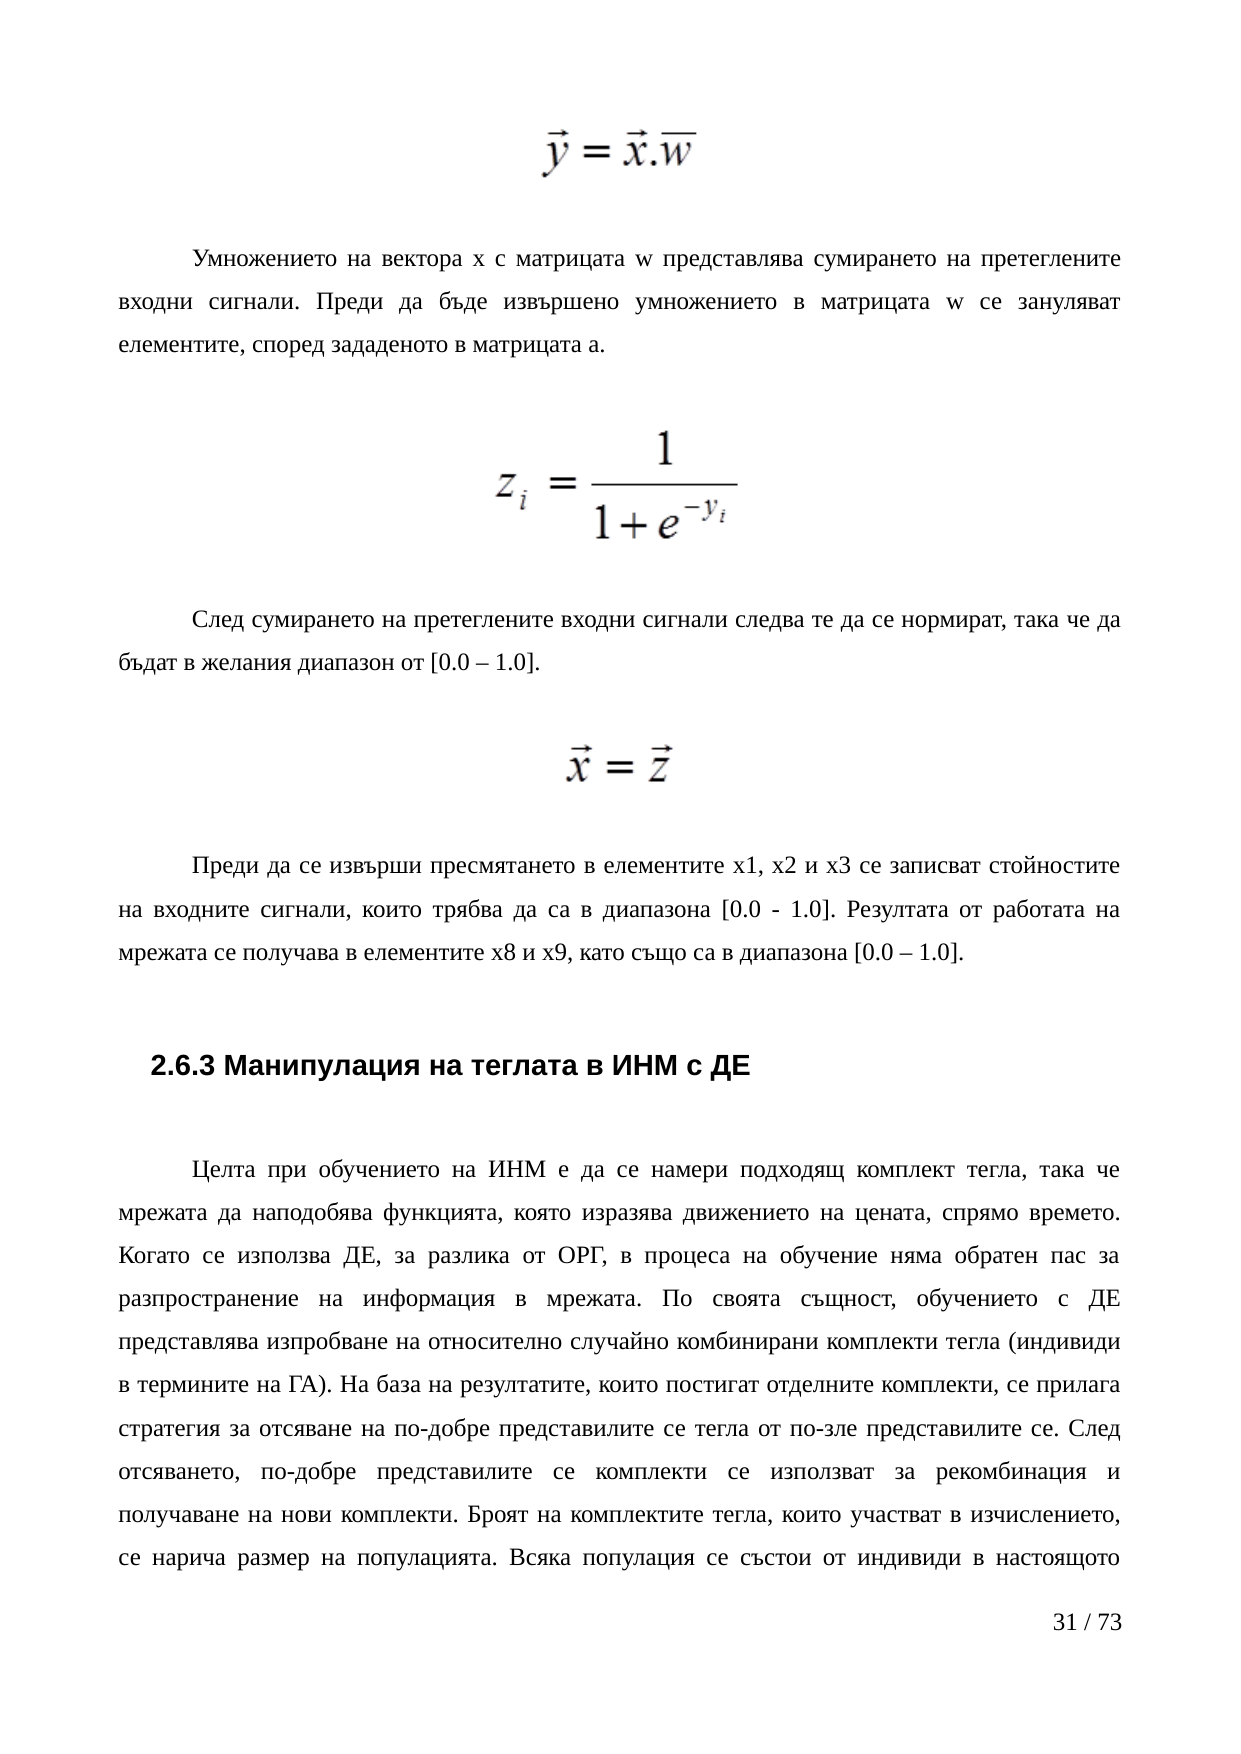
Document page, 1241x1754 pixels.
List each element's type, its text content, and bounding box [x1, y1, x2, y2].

text Умножението на вектора x с матрицата w представлява сумирането на претеглените входни сигнали. Преди да бъде извършено умножението в матрицата w се зануляват елементите, според зададеното в матрицата a. [118, 243, 1122, 358]
subtitle 2.6.3 Манипулация на теглата в ИНМ с ДЕ [118, 1048, 1122, 1082]
text Целта при обучението на ИНМ е да се намери подходящ комплект тегла, така че мрежата да наподобява функцията, която изразява движението на цената, спрямо времето. Когато се използва ДЕ, за разлика от ОРГ, в процеса на обучение няма обратен пас за разпространение на информация в мрежата. По своята същност, обучението с ДЕ представлява изпробване на относително случайно комбинирани комплекти тегла (индивиди в термините на ГА). На база на резултатите, които постигат отделните комплекти, се прилага стратегия за отсяване на по-добре представилите се тегла от по-зле представилите се. След отсяването, по-добре представилите се комплекти се използват за рекомбинация и получаване на нови комплекти. Броят на комплектите тегла, които участват в изчислението, се нарича размер на популацията. Всяка популация се състои от индивиди в настоящото [118, 1154, 1122, 1571]
text Преди да се извърши пресмятането в елементите x1, x2 и x3 се записват стойностите на входните сигнали, които трябва да са в диапазона [0.0 - 1.0]. Резултата от работата на мрежата се получава в елементите x8 и x9, като също са в диапазона [0.0 – 1.0]. [118, 851, 1122, 966]
text След сумирането на претеглените входни сигнали следва те да се нормират, така че да бъдат в желания диапазон от [0.0 – 1.0]. [118, 604, 1122, 676]
